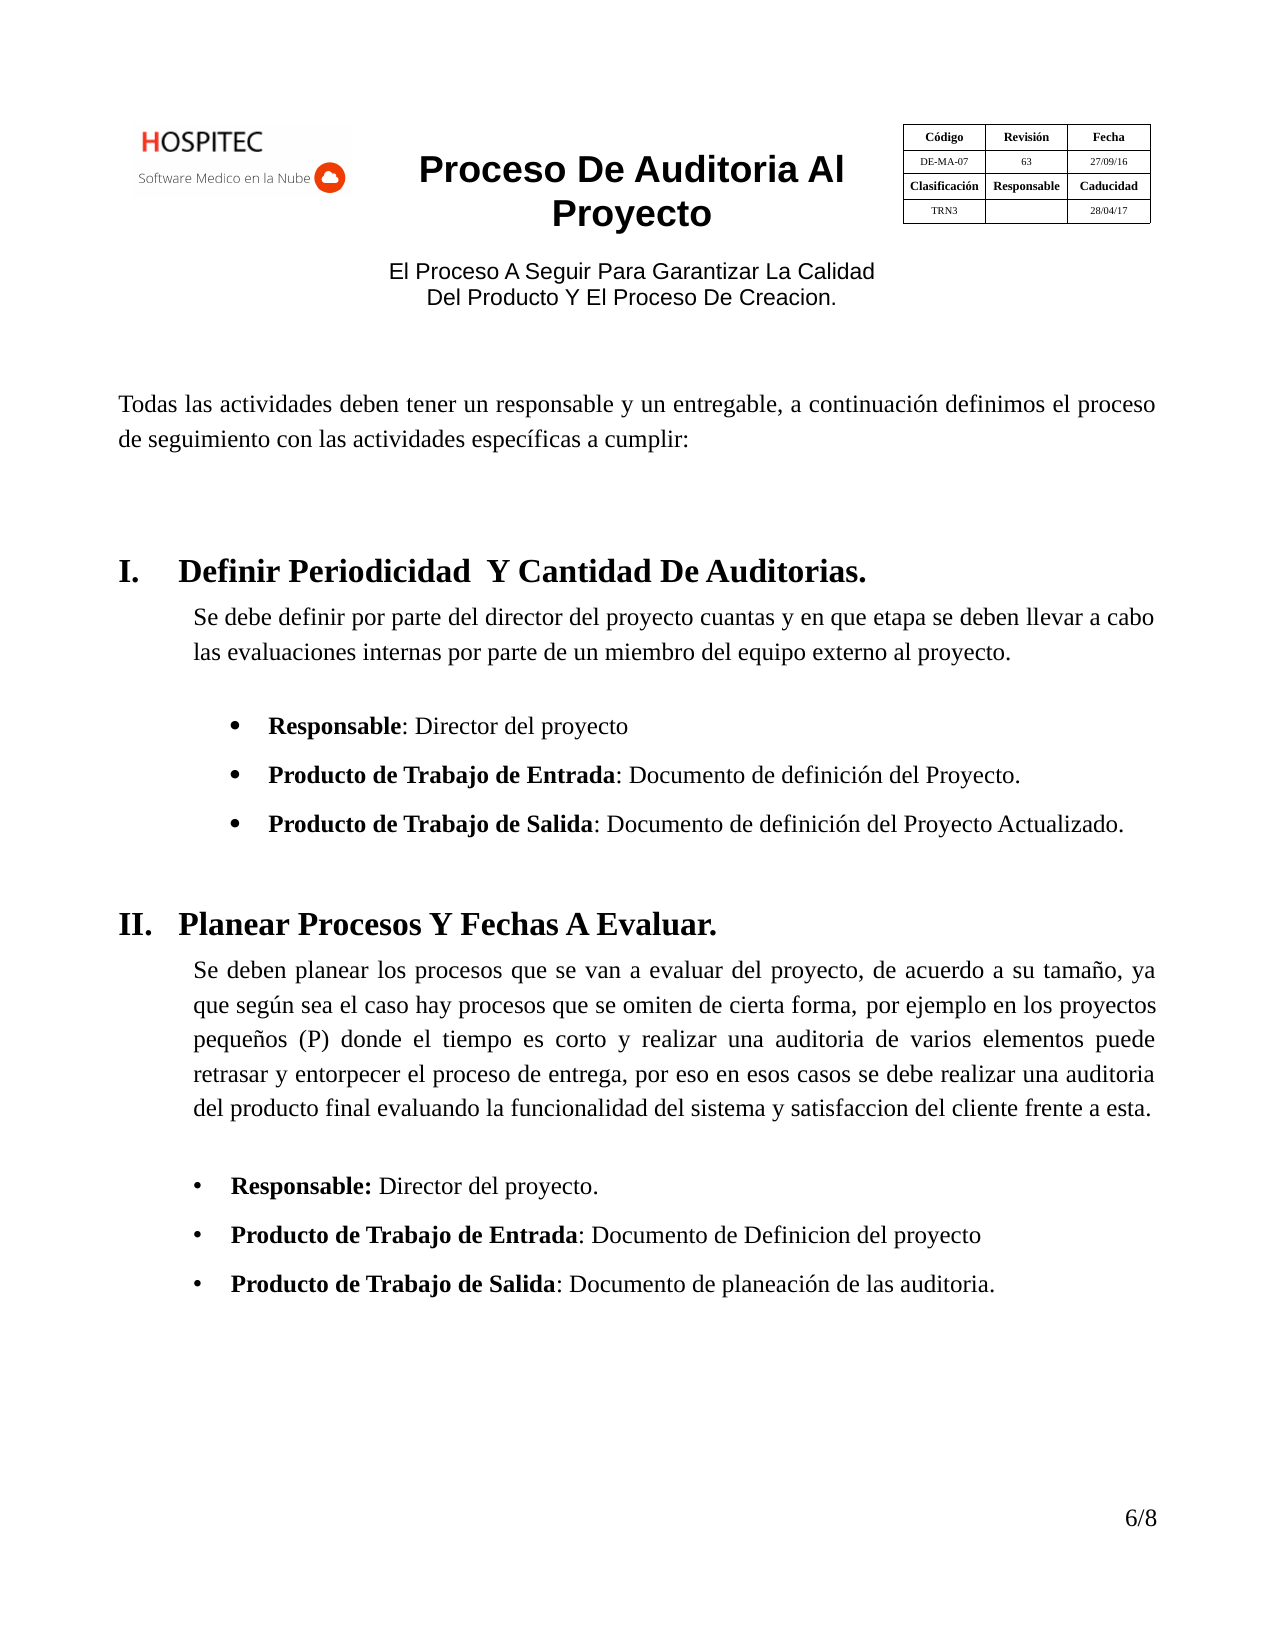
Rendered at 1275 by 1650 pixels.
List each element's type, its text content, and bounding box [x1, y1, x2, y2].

list Se debe definir por parte del director del proyecto cuantas y en que etapa se deben llevar a cabo las evaluaciones internas por parte de un miembro del equipo externo al proyecto. [156, 602, 1157, 665]
list Se deben planear los procesos que se van a evaluar del proyecto, de acuerdo a su tamaño, ya que según sea el caso hay procesos que se omiten de cierta forma, por ejemplo en los proyectos pequeños (P) donde el tiempo es corto y realizar una auditoria de varios elementos puede retrasar y entorpecer el proceso de entrega, por eso en esos casos se debe realizar una auditoria del producto final evaluando la funcionalidad del sistema y satisfaccion del cliente frente a esta. [156, 955, 1157, 1122]
list Producto de Trabajo de Entrada: Documento de Definicion del proyecto [193, 1220, 1157, 1249]
list Producto de Trabajo de Salida: Documento de definición del Proyecto Actualizado. [231, 809, 1157, 838]
list Producto de Trabajo de Entrada: Documento de definición del Proyecto. [231, 760, 1157, 789]
subtitle Definir periodicidad y cantidad de auditorias. [118, 551, 1157, 590]
subtitle Planear procesos y fechas a evaluar. [118, 904, 1157, 943]
list Producto de Trabajo de Salida: Documento de planeación de las auditoria. [193, 1269, 1157, 1298]
text Todas las actividades deben tener un responsable y un entregable, a continuación definimos el proceso de seguimiento con las actividades específicas a cumplir: [118, 389, 1157, 452]
picture [131, 123, 353, 198]
list Responsable: Director del proyecto. [193, 1171, 1157, 1200]
list Responsable: Director del proyecto [231, 711, 1157, 740]
